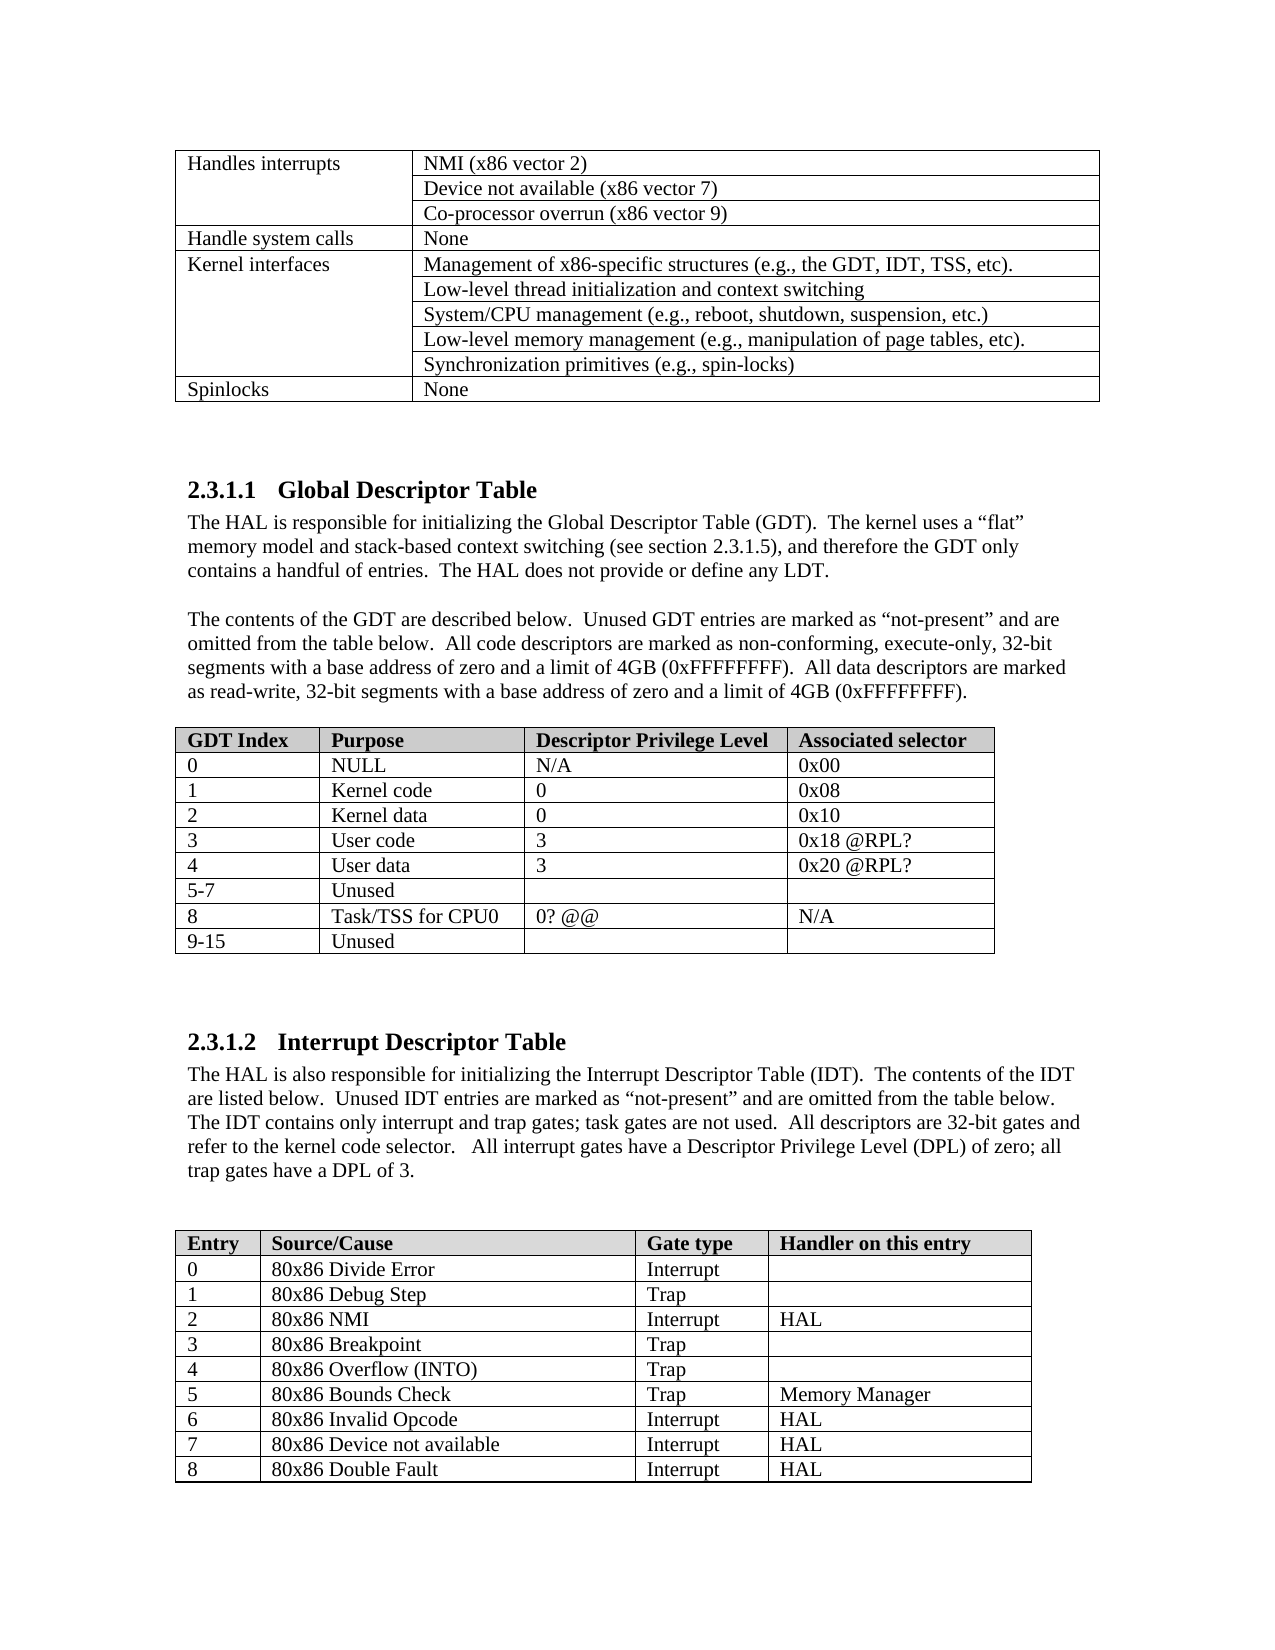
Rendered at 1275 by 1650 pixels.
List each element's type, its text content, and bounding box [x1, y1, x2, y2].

table_header Descriptor Privilege Level [525, 728, 787, 752]
subtitle Global Descriptor Table [187, 475, 1087, 504]
table_cell 8 [176, 904, 319, 928]
table_cell 0 [525, 778, 787, 802]
table_cell 0? @@ [525, 904, 787, 928]
table_cell Interrupt [636, 1407, 768, 1431]
table_cell 0x00 [788, 753, 994, 777]
table_cell [788, 929, 994, 953]
table_cell Kernel code [320, 778, 524, 802]
table_header Associated selector [788, 728, 994, 752]
table_cell Trap [636, 1332, 768, 1356]
table_cell 0 [176, 1256, 260, 1281]
table_cell System/CPU management (e.g., reboot, shutdown, suspension, etc.) [413, 302, 1099, 326]
table_cell 5 [176, 1382, 260, 1406]
table_cell Interrupt [636, 1432, 768, 1456]
table_cell 0x08 [788, 778, 994, 802]
table_cell Memory Manager [769, 1382, 1031, 1406]
table_header Gate type [636, 1231, 768, 1255]
table_cell 80x86 Bounds Check [261, 1382, 635, 1406]
table_cell 80x86 Debug Step [261, 1282, 635, 1306]
table_cell 9-15 [176, 929, 319, 953]
table_cell None [413, 226, 1099, 250]
table_cell 0x10 [788, 803, 994, 827]
table_cell Trap [636, 1282, 768, 1306]
table_cell 80x86 Overflow (INTO) [261, 1357, 635, 1381]
table_cell 3 [525, 853, 787, 877]
table_cell 1 [176, 778, 319, 802]
table_cell [769, 1332, 1031, 1356]
table_cell Handles interrupts [176, 151, 412, 225]
table_cell 0 [176, 753, 319, 777]
table_cell 80x86 Double Fault [261, 1457, 635, 1481]
table_cell [525, 879, 787, 902]
table_cell NMI (x86 vector 2) [413, 151, 1099, 175]
table_cell 80x86 Breakpoint [261, 1332, 635, 1356]
table_cell None [413, 377, 1099, 401]
table_cell Low-level thread initialization and context switching [413, 277, 1099, 301]
table_cell HAL [769, 1432, 1031, 1456]
table_cell Kernel data [320, 803, 524, 827]
table_cell 4 [176, 853, 319, 877]
table_cell 3 [176, 1332, 260, 1356]
table_cell 2 [176, 1307, 260, 1331]
table_cell Unused [320, 879, 524, 902]
table_cell HAL [769, 1407, 1031, 1431]
table_cell 3 [176, 828, 319, 852]
table_cell HAL [769, 1307, 1031, 1331]
table_cell 0x20 @RPL? [788, 853, 994, 877]
table_header GDT Index [176, 728, 319, 752]
table_cell HAL [769, 1457, 1031, 1481]
table_cell User data [320, 853, 524, 877]
table_cell [769, 1282, 1031, 1306]
table_cell Trap [636, 1357, 768, 1381]
table_cell [769, 1256, 1031, 1281]
table_cell 0x18 @RPL? [788, 828, 994, 852]
table_cell 80x86 Device not available [261, 1432, 635, 1456]
table_cell Trap [636, 1382, 768, 1406]
table_cell Synchronization primitives (e.g., spin-locks) [413, 352, 1099, 376]
table_cell Unused [320, 929, 524, 953]
table_cell 0 [525, 803, 787, 827]
text The HAL is also responsible for initializing the Interrupt Descriptor Table (IDT). The contents of the IDT are listed below. Unused IDT entries are marked as “not-present” and are omitted from the table below. The IDT contains only interrupt and trap gates; task gates are not used. All descriptors are 32-bit gates and refer to the kernel code selector. All interrupt gates have a Descriptor Privilege Level (DPL) of zero; all trap gates have a DPL of 3. [187, 1062, 1087, 1182]
table_cell 5-7 [176, 879, 319, 902]
table_cell Task/TSS for CPU0 [320, 904, 524, 928]
table_cell 80x86 Invalid Opcode [261, 1407, 635, 1431]
table_cell Kernel interfaces [176, 251, 412, 376]
table_cell Interrupt [636, 1457, 768, 1481]
subtitle Interrupt Descriptor Table [187, 1027, 1087, 1056]
table_cell 4 [176, 1357, 260, 1381]
text The HAL is responsible for initializing the Global Descriptor Table (GDT). The kernel uses a “flat” memory model and stack-based context switching (see section 2.3.1.5), and therefore the GDT only contains a handful of entries. The HAL does not provide or define any LDT. [187, 510, 1087, 582]
table_cell N/A [525, 753, 787, 777]
table_cell Management of x86-specific structures (e.g., the GDT, IDT, TSS, etc). [413, 251, 1099, 276]
table_cell Spinlocks [176, 377, 412, 401]
table_cell [788, 879, 994, 902]
table_cell 3 [525, 828, 787, 852]
table_cell 80x86 NMI [261, 1307, 635, 1331]
table_cell Low-level memory management (e.g., manipulation of page tables, etc). [413, 327, 1099, 351]
table_cell 8 [176, 1457, 260, 1481]
table_cell User code [320, 828, 524, 852]
table_cell 1 [176, 1282, 260, 1306]
table_header Handler on this entry [769, 1231, 1031, 1255]
table_cell Handle system calls [176, 226, 412, 250]
table_cell Co-processor overrun (x86 vector 9) [413, 201, 1099, 225]
table_cell 6 [176, 1407, 260, 1431]
table_cell NULL [320, 753, 524, 777]
table_cell 2 [176, 803, 319, 827]
table_cell [769, 1357, 1031, 1381]
table_cell Interrupt [636, 1307, 768, 1331]
text The contents of the GDT are described below. Unused GDT entries are marked as “not-present” and are omitted from the table below. All code descriptors are marked as non-conforming, execute-only, 32-bit segments with a base address of zero and a limit of 4GB (0xFFFFFFFF). All data descriptors are marked as read-write, 32-bit segments with a base address of zero and a limit of 4GB (0xFFFFFFFF). [187, 606, 1087, 703]
table_cell N/A [788, 904, 994, 928]
table_header Source/Cause [261, 1231, 635, 1255]
table_header Purpose [320, 728, 524, 752]
table_header Entry [176, 1231, 260, 1255]
table_cell [525, 929, 787, 953]
table_cell 80x86 Divide Error [261, 1256, 635, 1281]
table_cell Interrupt [636, 1256, 768, 1281]
table_cell 7 [176, 1432, 260, 1456]
table_cell Device not available (x86 vector 7) [413, 176, 1099, 200]
